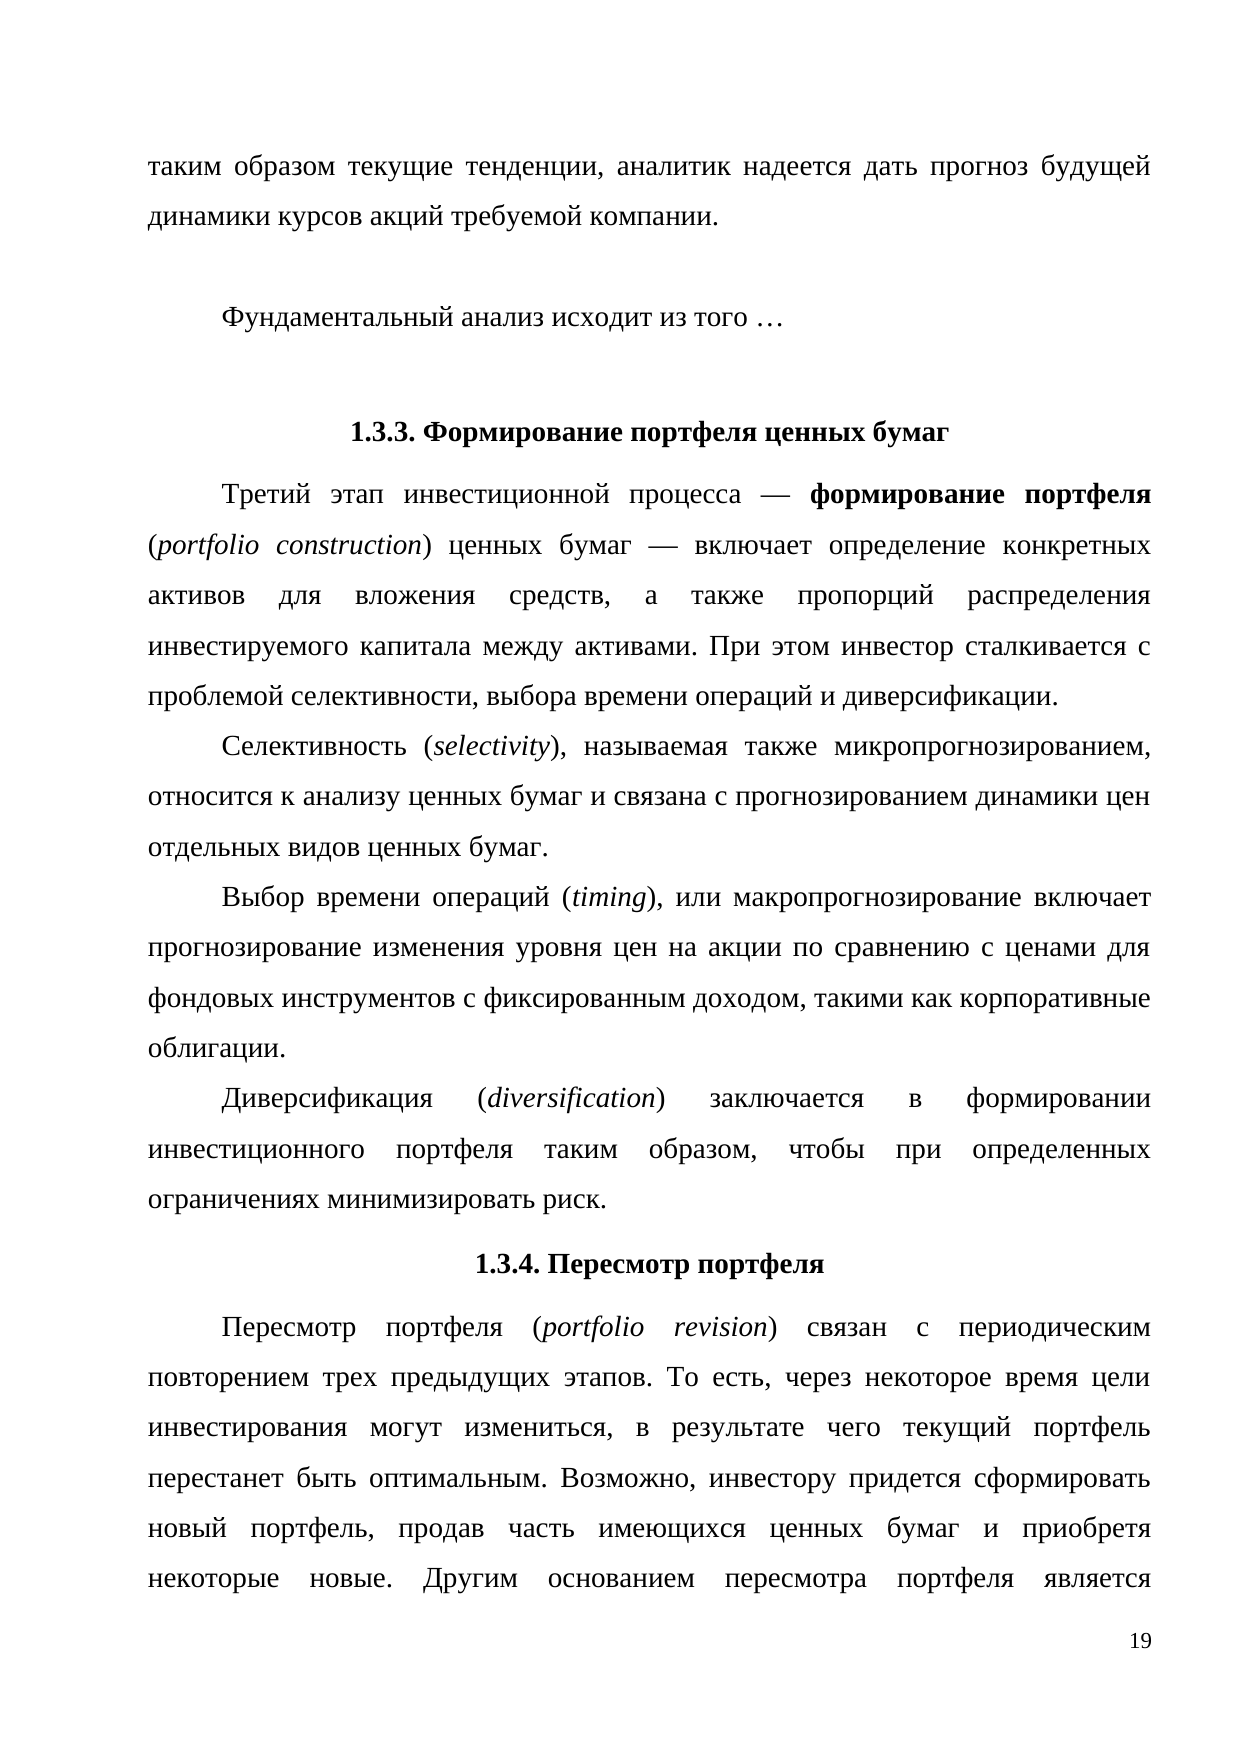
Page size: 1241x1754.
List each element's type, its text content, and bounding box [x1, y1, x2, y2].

text Селективность (selectivity), называемая также микропрогнозированием, относится к анализу ценных бумаг и связана с прогнозированием динамики цен отдельных видов ценных бумаг. [148, 728, 1152, 862]
text Пересмотр портфеля (portfolio revision) связан с периодическим повторением трех предыдущих этапов. То есть, через некоторое время цели инвестирования могут измениться, в результате чего текущий портфель перестанет быть оптимальным. Возможно, инвестору придется сформировать новый портфель, продав часть имеющихся ценных бумаг и приобретя некоторые новые. Другим основанием пересмотра портфеля является [148, 1309, 1152, 1594]
text Выбор времени операций (timing), или макропрогнозирование включает прогнозирование изменения уровня цен на акции по сравнению с ценами для фондовых инструментов с фиксированным доходом, такими как корпоративные облигации. [148, 879, 1152, 1064]
text таким образом текущие тенденции, аналитик надеется дать прогноз будущей динамики курсов акций требуемой компании. [148, 148, 1152, 232]
text Третий этап инвестиционной процесса — формирование портфеля (portfolio construction) ценных бумаг — включает определение конкретных активов для вложения средств, а также пропорций распределения инвестируемого капитала между активами. При этом инвестор сталкивается с проблемой селективности, выбора времени операций и диверсификации. [148, 477, 1152, 711]
subtitle 1.3.3. Формирование портфеля ценных бумаг [148, 414, 1152, 447]
text Фундаментальный анализ исходит из того … [148, 299, 1152, 332]
text Диверсификация (diversification) заключается в формировании инвестиционного портфеля таким образом, чтобы при определенных ограничениях минимизировать риск. [148, 1080, 1152, 1214]
subtitle 1.3.4. Пересмотр портфеля [148, 1246, 1152, 1279]
